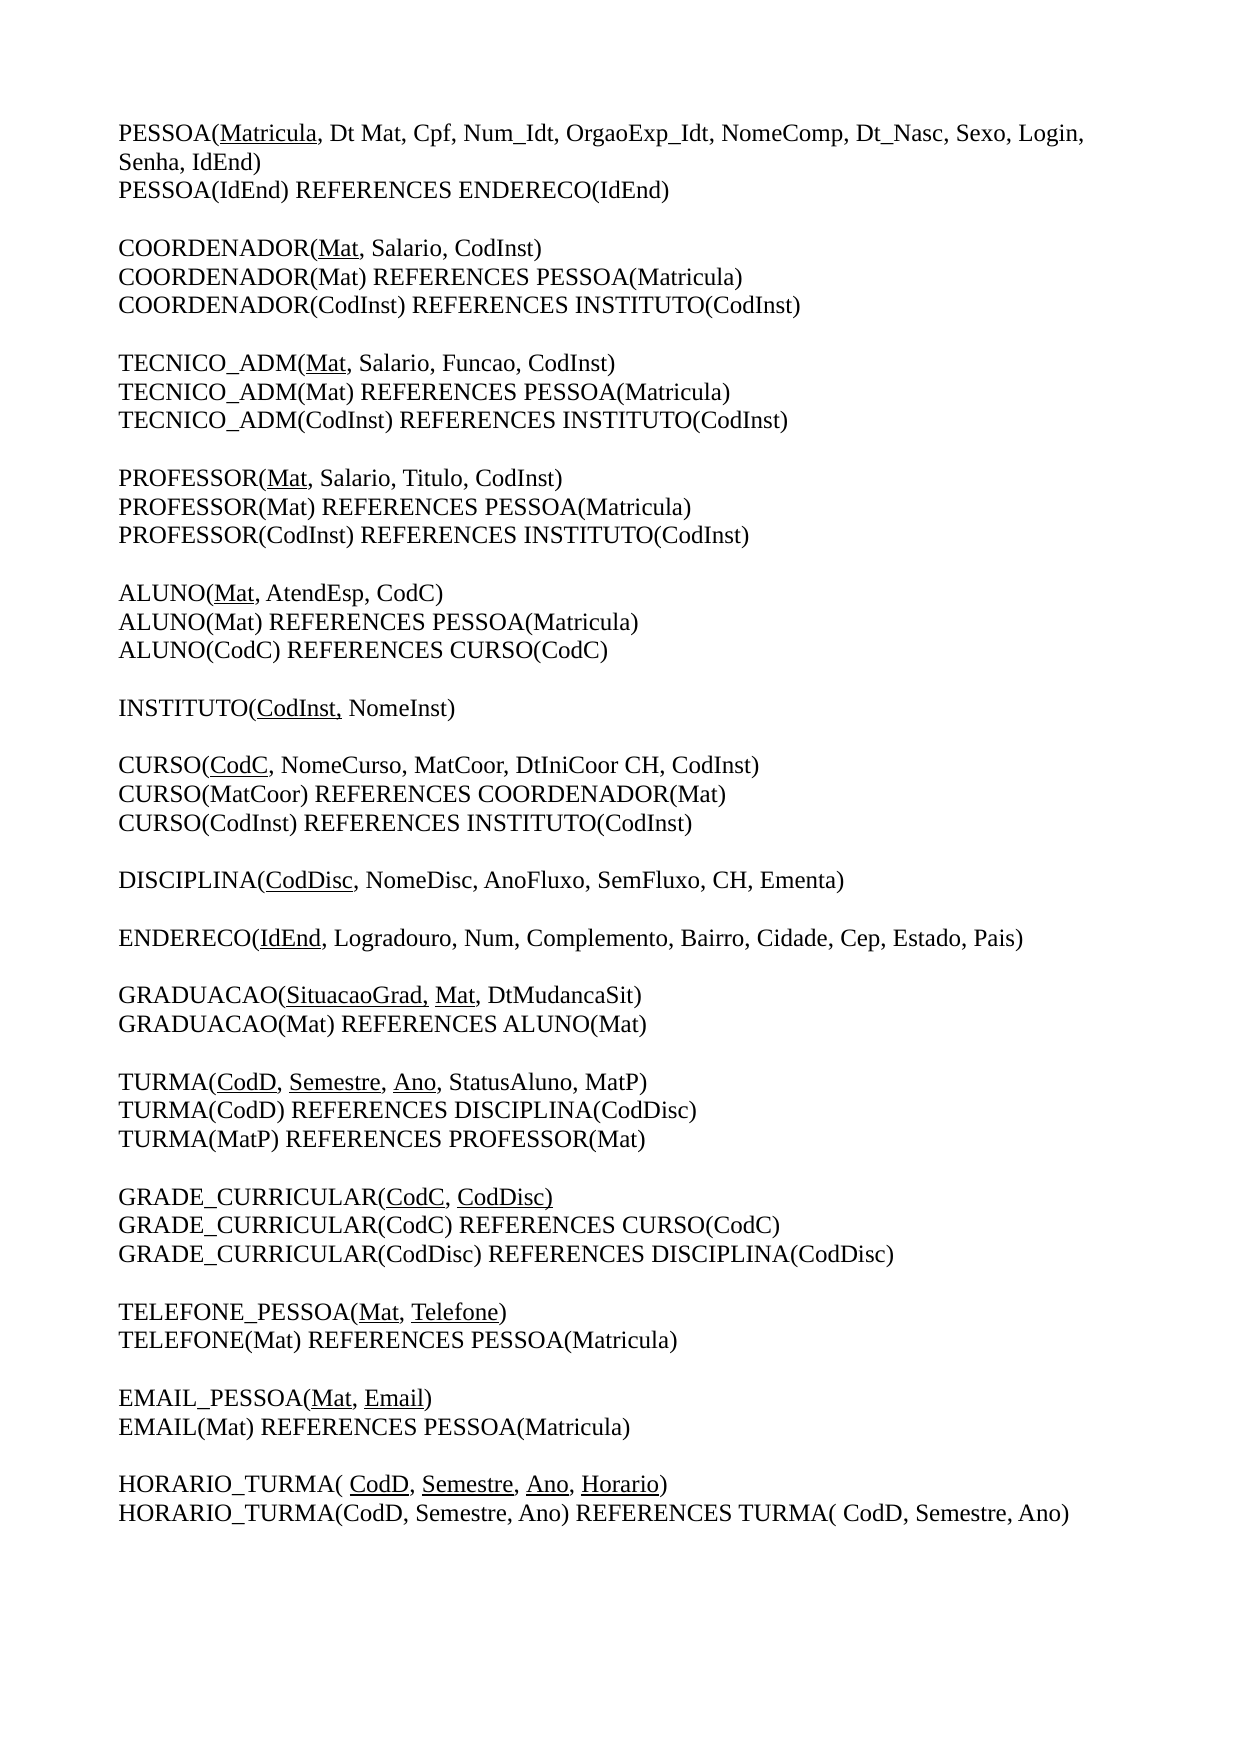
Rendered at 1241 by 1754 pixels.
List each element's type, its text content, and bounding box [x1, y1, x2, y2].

text GRADE_CURRICULAR(CodC, CodDisc) [118, 1182, 1122, 1211]
text TURMA(CodD, Semestre, Ano, StatusAluno, MatP) [118, 1067, 1122, 1096]
text PROFESSOR(Mat, Salario, Titulo, CodInst) [118, 463, 1122, 492]
text EMAIL_PESSOA(Mat, Email) [118, 1383, 1122, 1412]
text INSTITUTO(CodInst, NomeInst) [118, 693, 1122, 722]
text PESSOA(Matricula, Dt Mat, Cpf, Num_Idt, OrgaoExp_Idt, NomeComp, Dt_Nasc, Sexo, Login, Senha, IdEnd) [118, 118, 1122, 176]
text PROFESSOR(CodInst) REFERENCES INSTITUTO(CodInst) [118, 521, 1122, 549]
text TURMA(MatP) REFERENCES PROFESSOR(Mat) [118, 1124, 1122, 1153]
text GRADE_CURRICULAR(CodDisc) REFERENCES DISCIPLINA(CodDisc) [118, 1239, 1122, 1268]
text TECNICO_ADM(Mat) REFERENCES PESSOA(Matricula) [118, 377, 1122, 406]
text TURMA(CodD) REFERENCES DISCIPLINA(CodDisc) [118, 1096, 1122, 1124]
text GRADUACAO(Mat) REFERENCES ALUNO(Mat) [118, 1009, 1122, 1038]
text CURSO(MatCoor) REFERENCES COORDENADOR(Mat) [118, 779, 1122, 808]
text EMAIL(Mat) REFERENCES PESSOA(Matricula) [118, 1412, 1122, 1441]
text PROFESSOR(Mat) REFERENCES PESSOA(Matricula) [118, 492, 1122, 521]
text ALUNO(Mat) REFERENCES PESSOA(Matricula) [118, 607, 1122, 636]
text ALUNO(CodC) REFERENCES CURSO(CodC) [118, 636, 1122, 664]
text TELEFONE_PESSOA(Mat, Telefone) [118, 1297, 1122, 1326]
text HORARIO_TURMA( CodD, Semestre, Ano, Horario) [118, 1469, 1122, 1498]
text TECNICO_ADM(CodInst) REFERENCES INSTITUTO(CodInst) [118, 406, 1122, 434]
text ALUNO(Mat, AtendEsp, CodC) [118, 578, 1122, 607]
text CURSO(CodC, NomeCurso, MatCoor, DtIniCoor CH, CodInst) [118, 751, 1122, 779]
text ENDERECO(IdEnd, Logradouro, Num, Complemento, Bairro, Cidade, Cep, Estado, Pais) [118, 923, 1122, 952]
text TECNICO_ADM(Mat, Salario, Funcao, CodInst) [118, 348, 1122, 377]
text PESSOA(IdEnd) REFERENCES ENDERECO(IdEnd) [118, 176, 1122, 204]
text COORDENADOR(Mat) REFERENCES PESSOA(Matricula) [118, 262, 1122, 291]
text GRADUACAO(SituacaoGrad, Mat, DtMudancaSit) [118, 981, 1122, 1009]
text COORDENADOR(Mat, Salario, CodInst) [118, 233, 1122, 262]
text CURSO(CodInst) REFERENCES INSTITUTO(CodInst) [118, 808, 1122, 837]
text COORDENADOR(CodInst) REFERENCES INSTITUTO(CodInst) [118, 291, 1122, 319]
text HORARIO_TURMA(CodD, Semestre, Ano) REFERENCES TURMA( CodD, Semestre, Ano) [118, 1498, 1122, 1527]
text GRADE_CURRICULAR(CodC) REFERENCES CURSO(CodC) [118, 1211, 1122, 1239]
text DISCIPLINA(CodDisc, NomeDisc, AnoFluxo, SemFluxo, CH, Ementa) [118, 866, 1122, 894]
text TELEFONE(Mat) REFERENCES PESSOA(Matricula) [118, 1326, 1122, 1354]
